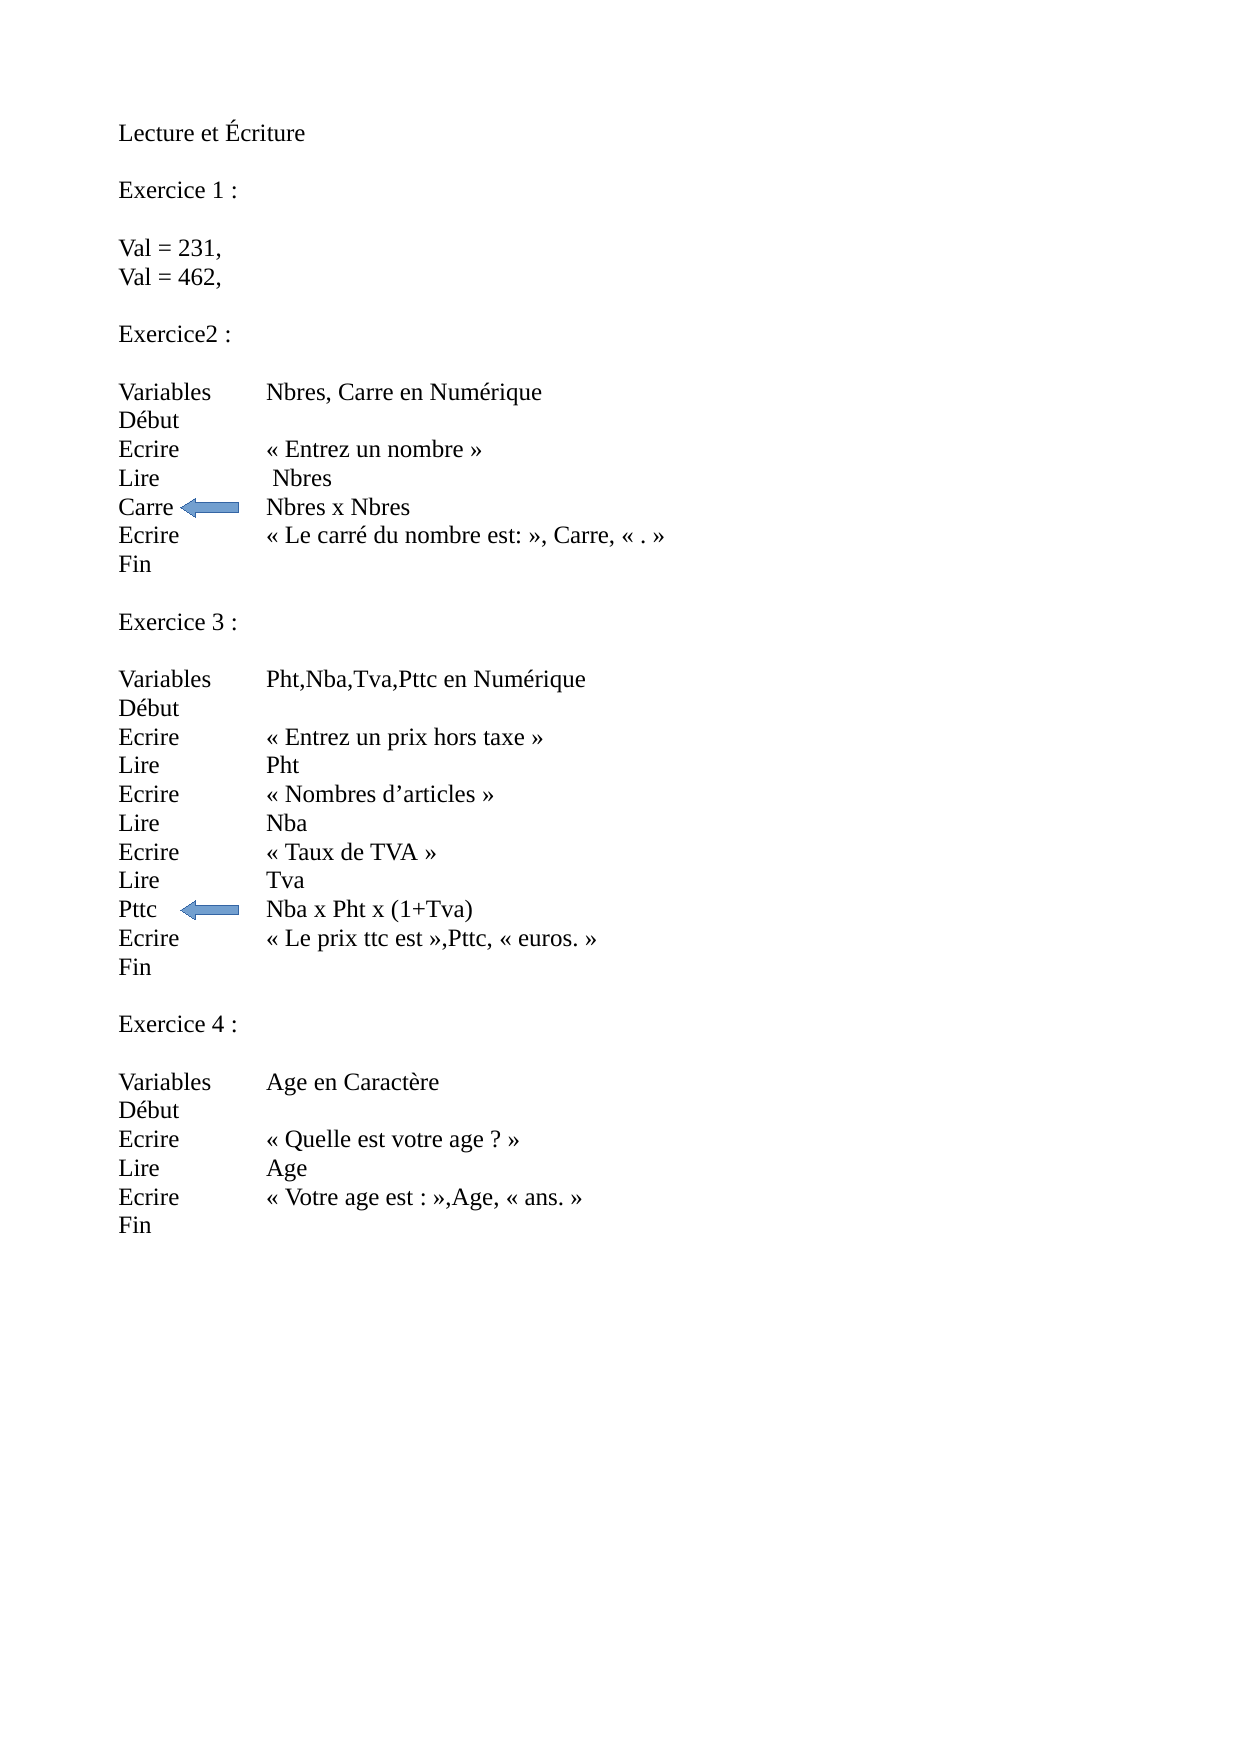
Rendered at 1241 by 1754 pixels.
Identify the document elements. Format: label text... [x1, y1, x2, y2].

text Ecrire « Quelle est votre age ? » [118, 1124, 1122, 1153]
text Exercice2 : [118, 319, 1122, 348]
text Ecrire « Votre age est : »,Age, « ans. » [118, 1182, 1122, 1211]
text Exercice 4 : [118, 1009, 1122, 1038]
text Lire Nbres [118, 463, 1122, 492]
text Lire Nba [118, 808, 1122, 837]
text Début [118, 1096, 1122, 1124]
text Pttc Nba x Pht x (1+Tva) [118, 894, 1122, 923]
text Lire Pht [118, 751, 1122, 779]
text Ecrire « Le carré du nombre est: », Carre, « . » [118, 521, 1122, 549]
text Variables Nbres, Carre en Numérique [118, 377, 1122, 406]
text Ecrire « Le prix ttc est »,Pttc, « euros. » [118, 923, 1122, 952]
text Variables Age en Caractère [118, 1067, 1122, 1096]
text Lire Age [118, 1153, 1122, 1182]
text Fin [118, 549, 1122, 578]
text Ecrire « Entrez un prix hors taxe » [118, 722, 1122, 751]
text Fin [118, 1211, 1122, 1239]
text Ecrire « Nombres d’articles » [118, 779, 1122, 808]
text Val = 462, [118, 262, 1122, 291]
text Val = 231, [118, 233, 1122, 262]
text Début [118, 693, 1122, 722]
text Carre Nbres x Nbres [118, 492, 1122, 521]
text Lire Tva [118, 866, 1122, 894]
text Fin [118, 952, 1122, 981]
text Lecture et Écriture [118, 118, 1122, 147]
text Ecrire « Taux de TVA » [118, 837, 1122, 866]
text Exercice 3 : [118, 607, 1122, 636]
text Variables Pht,Nba,Tva,Pttc en Numérique [118, 664, 1122, 693]
text Début [118, 406, 1122, 434]
text Exercice 1 : [118, 176, 1122, 204]
text Ecrire « Entrez un nombre » [118, 434, 1122, 463]
